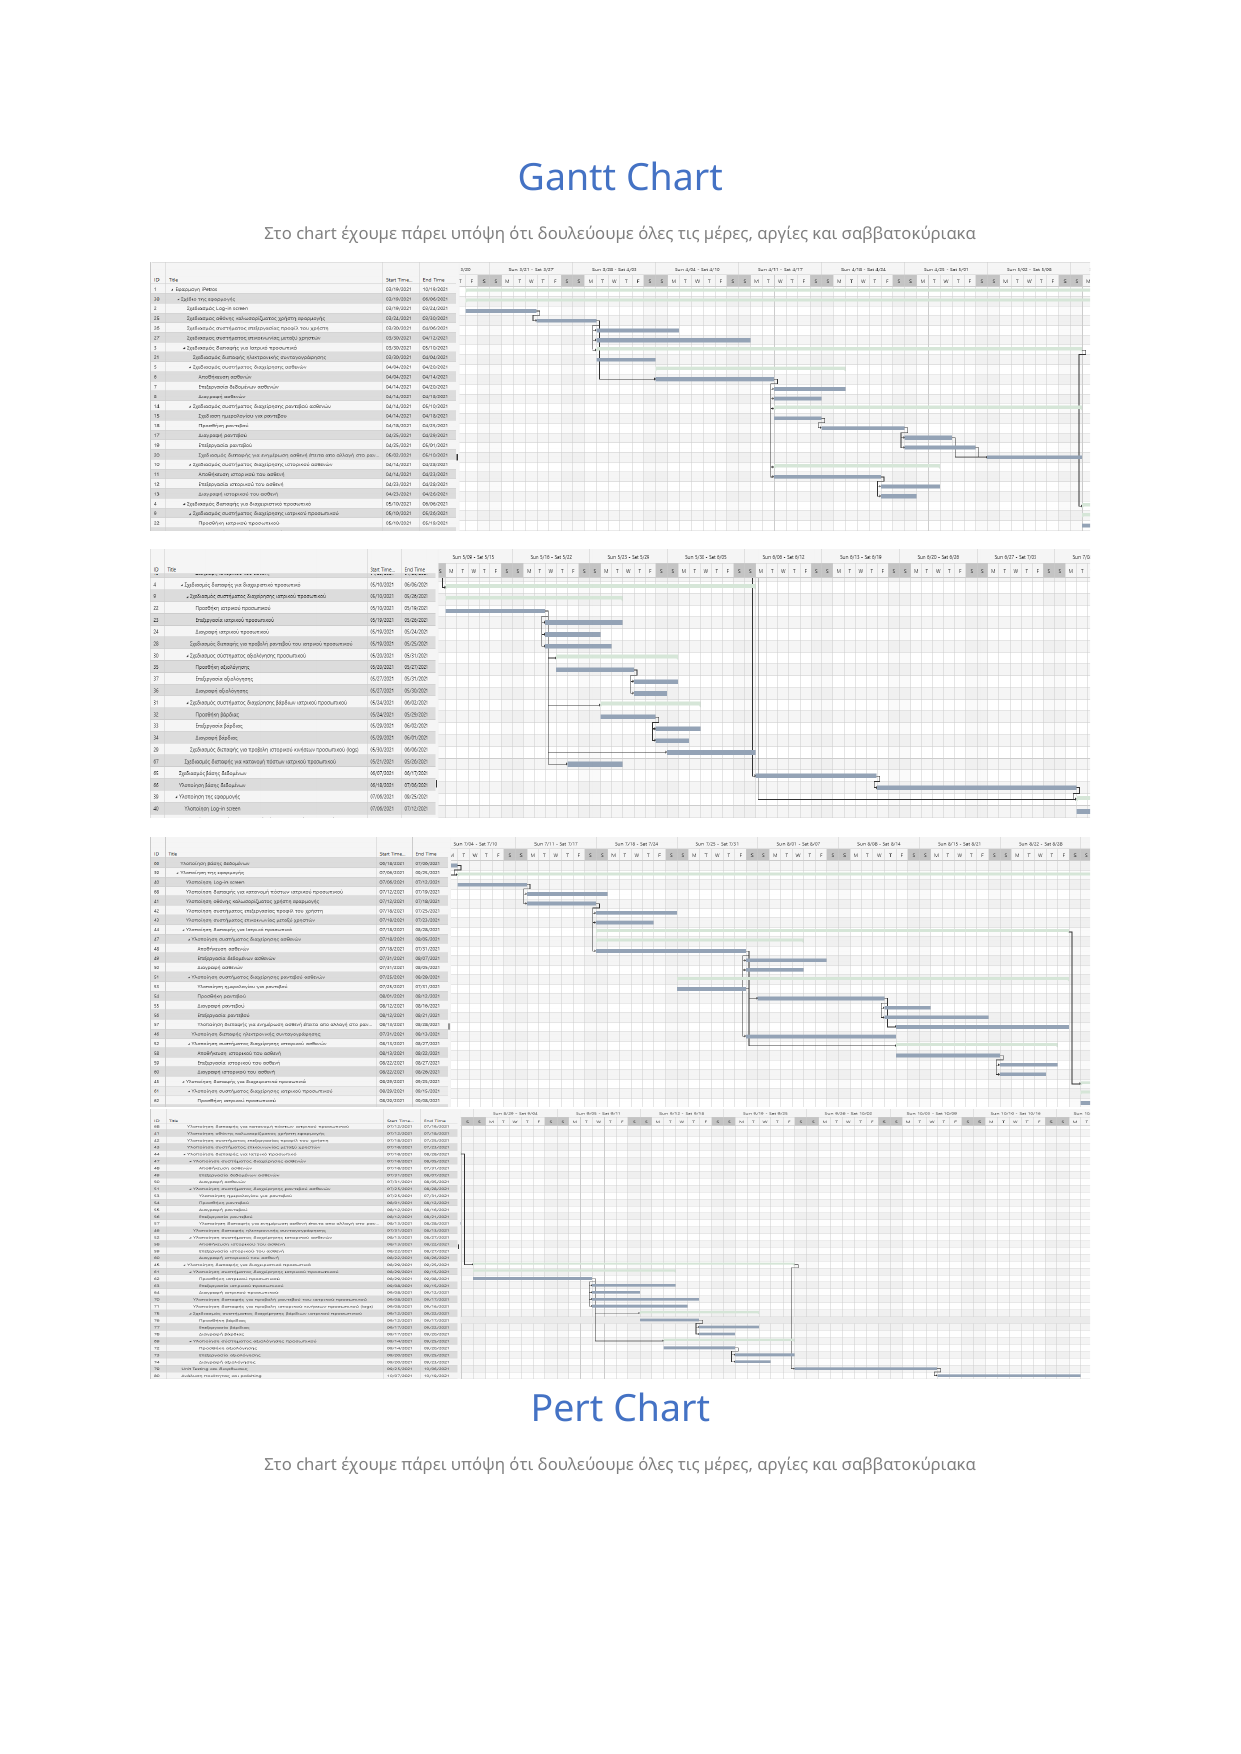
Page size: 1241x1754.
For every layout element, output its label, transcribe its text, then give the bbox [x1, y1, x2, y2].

text Pert Chart [150, 1379, 1090, 1433]
picture [150, 549, 1091, 818]
text Gantt Chart [150, 150, 1090, 201]
text Στο chart έχουμε πάρει υπόψη ότι δουλεύουμε όλες τις μέρες, αργίες και σαββατοκύριακα [150, 1453, 1090, 1476]
text Στο chart έχουμε πάρει υπόψη ότι δουλεύουμε όλες τις μέρες, αργίες και σαββατοκύριακα [150, 221, 1090, 244]
picture [150, 1109, 1091, 1379]
picture [150, 262, 1091, 531]
picture [150, 837, 1091, 1107]
